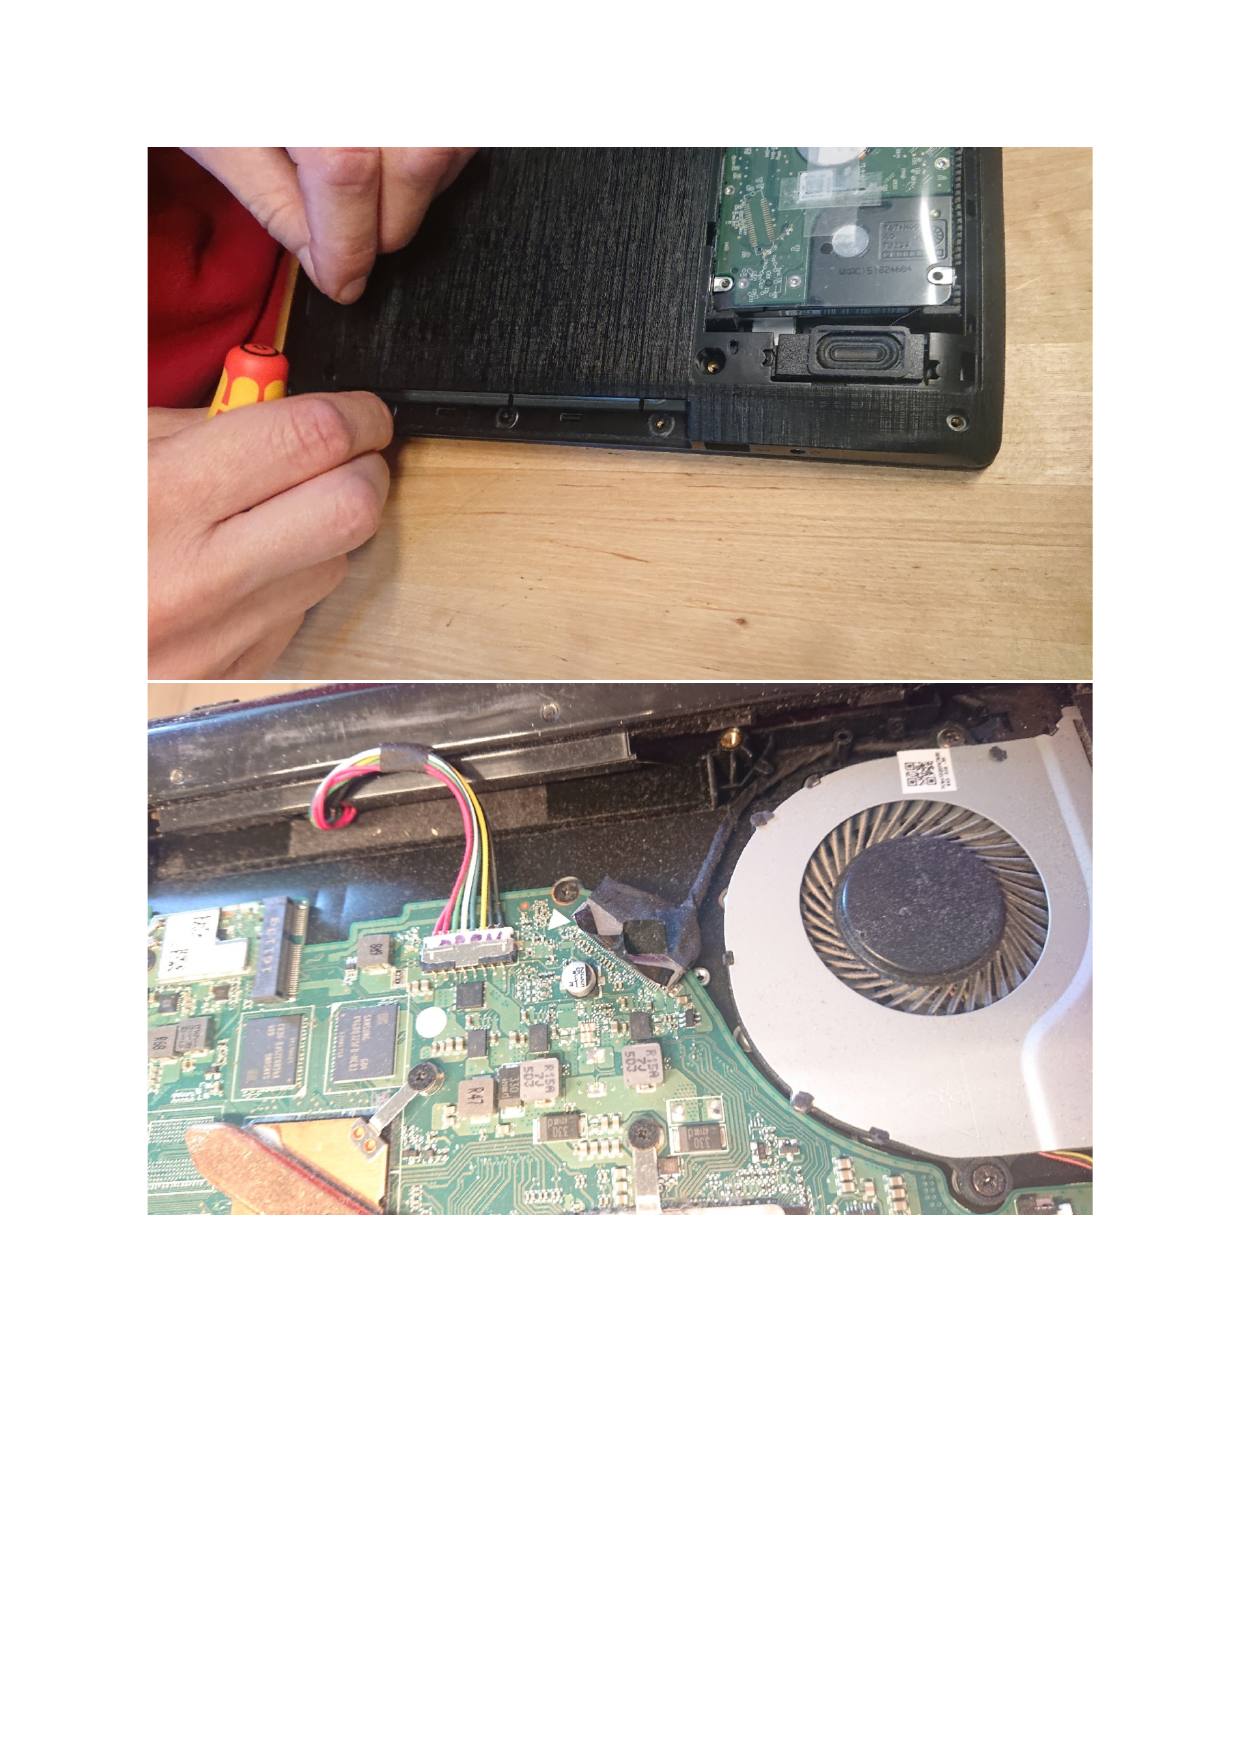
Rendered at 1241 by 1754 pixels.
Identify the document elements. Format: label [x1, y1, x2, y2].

picture [147, 147, 1093, 680]
picture [147, 683, 1093, 1215]
